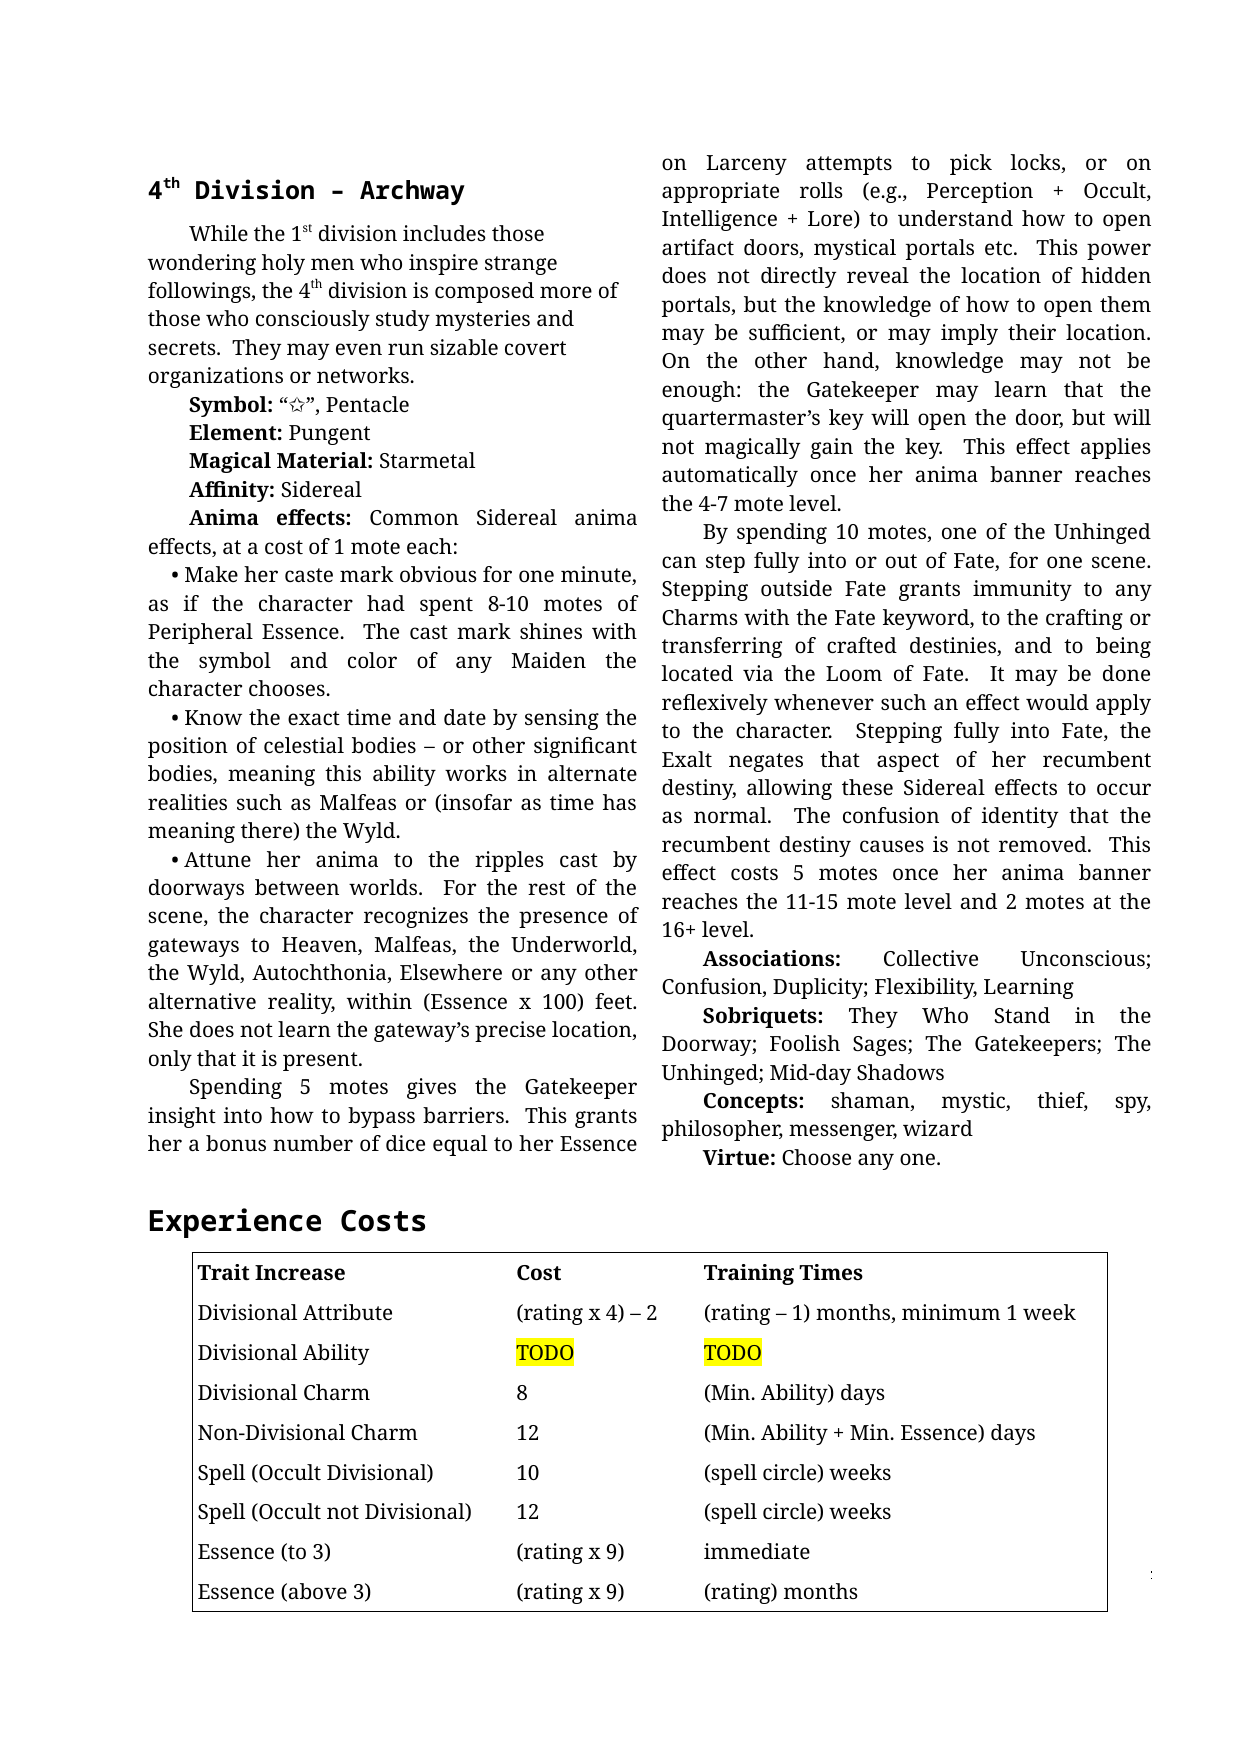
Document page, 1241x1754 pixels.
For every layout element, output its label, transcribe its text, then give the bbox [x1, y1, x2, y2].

table_cell (rating x 9) [510, 1572, 698, 1611]
table_cell Spell (Occult not Divisional) [193, 1492, 510, 1532]
table_cell Non-Divisional Charm [193, 1412, 510, 1452]
list Know the exact time and date by sensing the position of celestial bodies – or other significant bodies, meaning this ability works in alternate realities such as Malfeas or (insofar as time has meaning there) the Wyld. [148, 703, 638, 845]
table_cell Essence (to 3) [193, 1532, 510, 1572]
text While the 1st division includes those wondering holy men who inspire strange followings, the 4th division is composed more of those who consciously study mysteries and secrets. They may even run sizable covert organizations or networks. [148, 219, 638, 390]
text Sobriquets: They Who Stand in the Doorway; Foolish Sages; The Gatekeepers; The Unhinged; Mid-day Shadows [661, 1001, 1152, 1086]
table_cell Divisional Charm [193, 1372, 510, 1412]
subtitle Experience Costs [147, 1200, 1151, 1240]
table_cell immediate [698, 1532, 1107, 1572]
table_cell Divisional Attribute [193, 1292, 510, 1332]
text Associations: Collective Unconscious; Confusion, Duplicity; Flexibility, Learning [661, 944, 1152, 1001]
text By spending 10 motes, one of the Unhinged can step fully into or out of Fate, for one scene. Stepping outside Fate grants immunity to any Charms with the Fate keyword, to the crafting or transferring of crafted destinies, and to being located via the Loom of Fate. It may be done reflexively whenever such an effect would apply to the character. Stepping fully into Fate, the Exalt negates that aspect of her recumbent destiny, allowing these Sidereal effects to occur as normal. The confusion of identity that the recumbent destiny causes is not removed. This effect costs 5 motes once her anima banner reaches the 11-15 mote level and 2 motes at the 16+ level. [661, 517, 1152, 944]
text Virtue: Choose any one. [661, 1143, 1152, 1171]
list Attune her anima to the ripples cast by doorways between worlds. For the rest of the scene, the character recognizes the presence of gateways to Heaven, Malfeas, the Underworld, the Wyld, Autochthonia, Elsewhere or any other alternative reality, within (Essence x 100) feet. She does not learn the gateway’s precise location, only that it is present. [148, 845, 638, 1072]
text Symbol: “✩”, Pentacle [148, 390, 638, 418]
table_cell 12 [510, 1412, 698, 1452]
text Concepts: shaman, mystic, thief, spy, philosopher, messenger, wizard [661, 1086, 1152, 1143]
text on Larceny attempts to pick locks, or on appropriate rolls (e.g., Perception + Occult, Intelligence + Lore) to understand how to open artifact doors, mystical portals etc. This power does not directly reveal the location of hidden portals, but the knowledge of how to open them may be sufficient, or may imply their location. On the other hand, knowledge may not be enough: the Gatekeeper may learn that the quartermaster’s key will open the door, but will not magically gain the key. This effect applies automatically once her anima banner reaches the 4-7 mote level. [661, 148, 1152, 517]
table_cell Divisional Ability [193, 1332, 510, 1372]
table_cell 10 [510, 1452, 698, 1492]
table_cell (rating – 1) months, minimum 1 week [698, 1292, 1107, 1332]
table_header Training Times [698, 1253, 1107, 1292]
table_header Cost [510, 1253, 698, 1292]
table_cell Essence (above 3) [193, 1572, 510, 1611]
table_cell (Min. Ability + Min. Essence) days [698, 1412, 1107, 1452]
table_cell (rating) months [698, 1572, 1107, 1611]
table_cell TODO [510, 1332, 698, 1372]
text Spending 5 motes gives the Gatekeeper insight into how to bypass barriers. This grants her a bonus number of dice equal to her Essence [148, 1072, 638, 1158]
text Anima effects: Common Sidereal anima effects, at a cost of 1 mote each: [148, 503, 638, 560]
table_header Trait Increase [193, 1253, 510, 1292]
list Make her caste mark obvious for one minute, as if the character had spent 8-10 motes of Peripheral Essence. The cast mark shines with the symbol and color of any Maiden the character chooses. [148, 560, 638, 703]
table_cell TODO [698, 1332, 1107, 1372]
table_cell (spell circle) weeks [698, 1492, 1107, 1532]
table_cell 8 [510, 1372, 698, 1412]
table_cell (rating x 4) – 2 [510, 1292, 698, 1332]
table_cell Spell (Occult Divisional) [193, 1452, 510, 1492]
table_cell (Min. Ability) days [698, 1372, 1107, 1412]
table_cell 12 [510, 1492, 698, 1532]
text Element: Pungent [148, 418, 638, 447]
table_cell (rating x 9) [510, 1532, 698, 1572]
table_cell (spell circle) weeks [698, 1452, 1107, 1492]
text Affinity: Sidereal [148, 475, 638, 503]
subtitle 4th Division – Archway [148, 173, 638, 207]
text Magical Material: Starmetal [148, 447, 638, 475]
